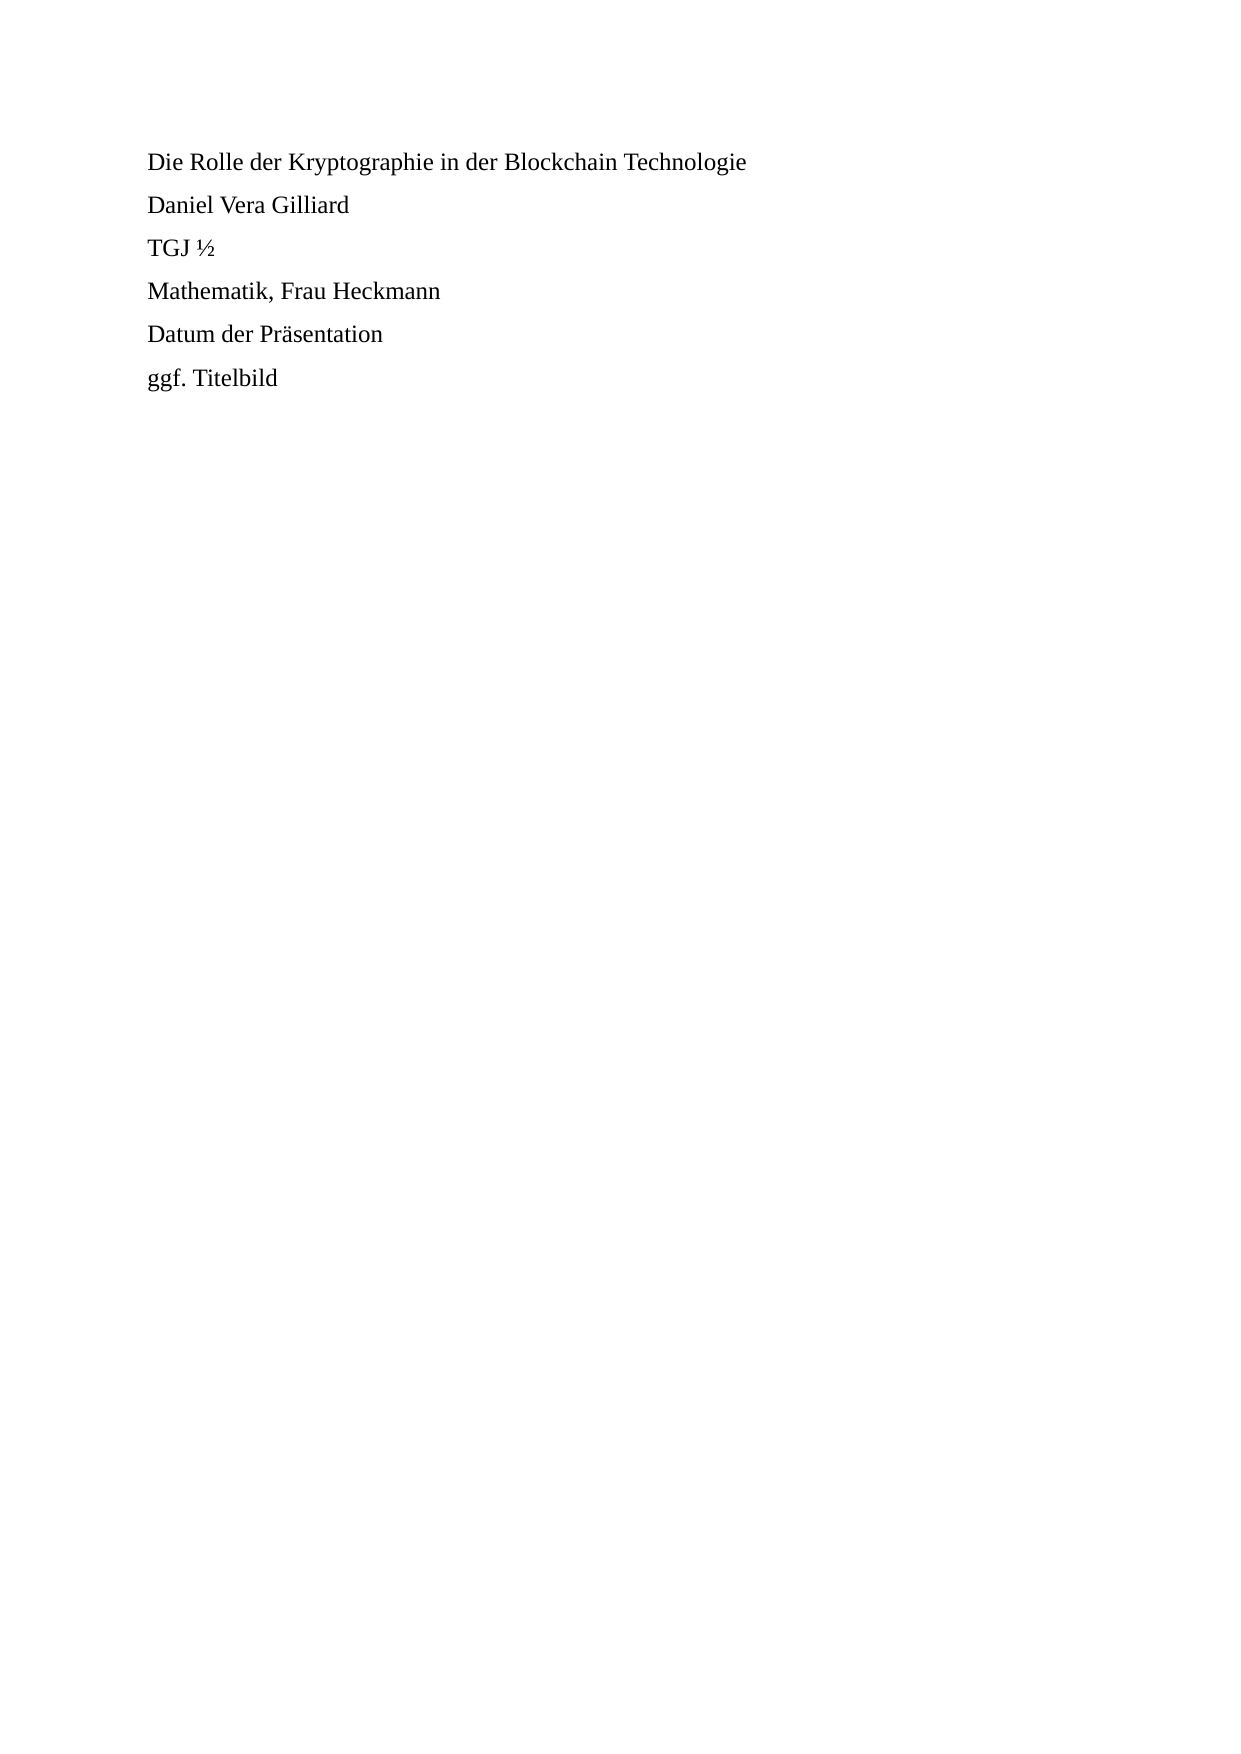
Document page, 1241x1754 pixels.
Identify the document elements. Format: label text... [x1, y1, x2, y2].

text Daniel Vera Gilliard [147, 190, 1093, 219]
text TGJ ½ [147, 233, 1093, 262]
text Mathematik, Frau Heckmann [147, 276, 1093, 305]
text Datum der Präsentation [147, 319, 1093, 348]
text Die Rolle der Kryptographie in der Blockchain Technologie [147, 147, 1093, 176]
text ggf. Titelbild [147, 363, 1093, 391]
